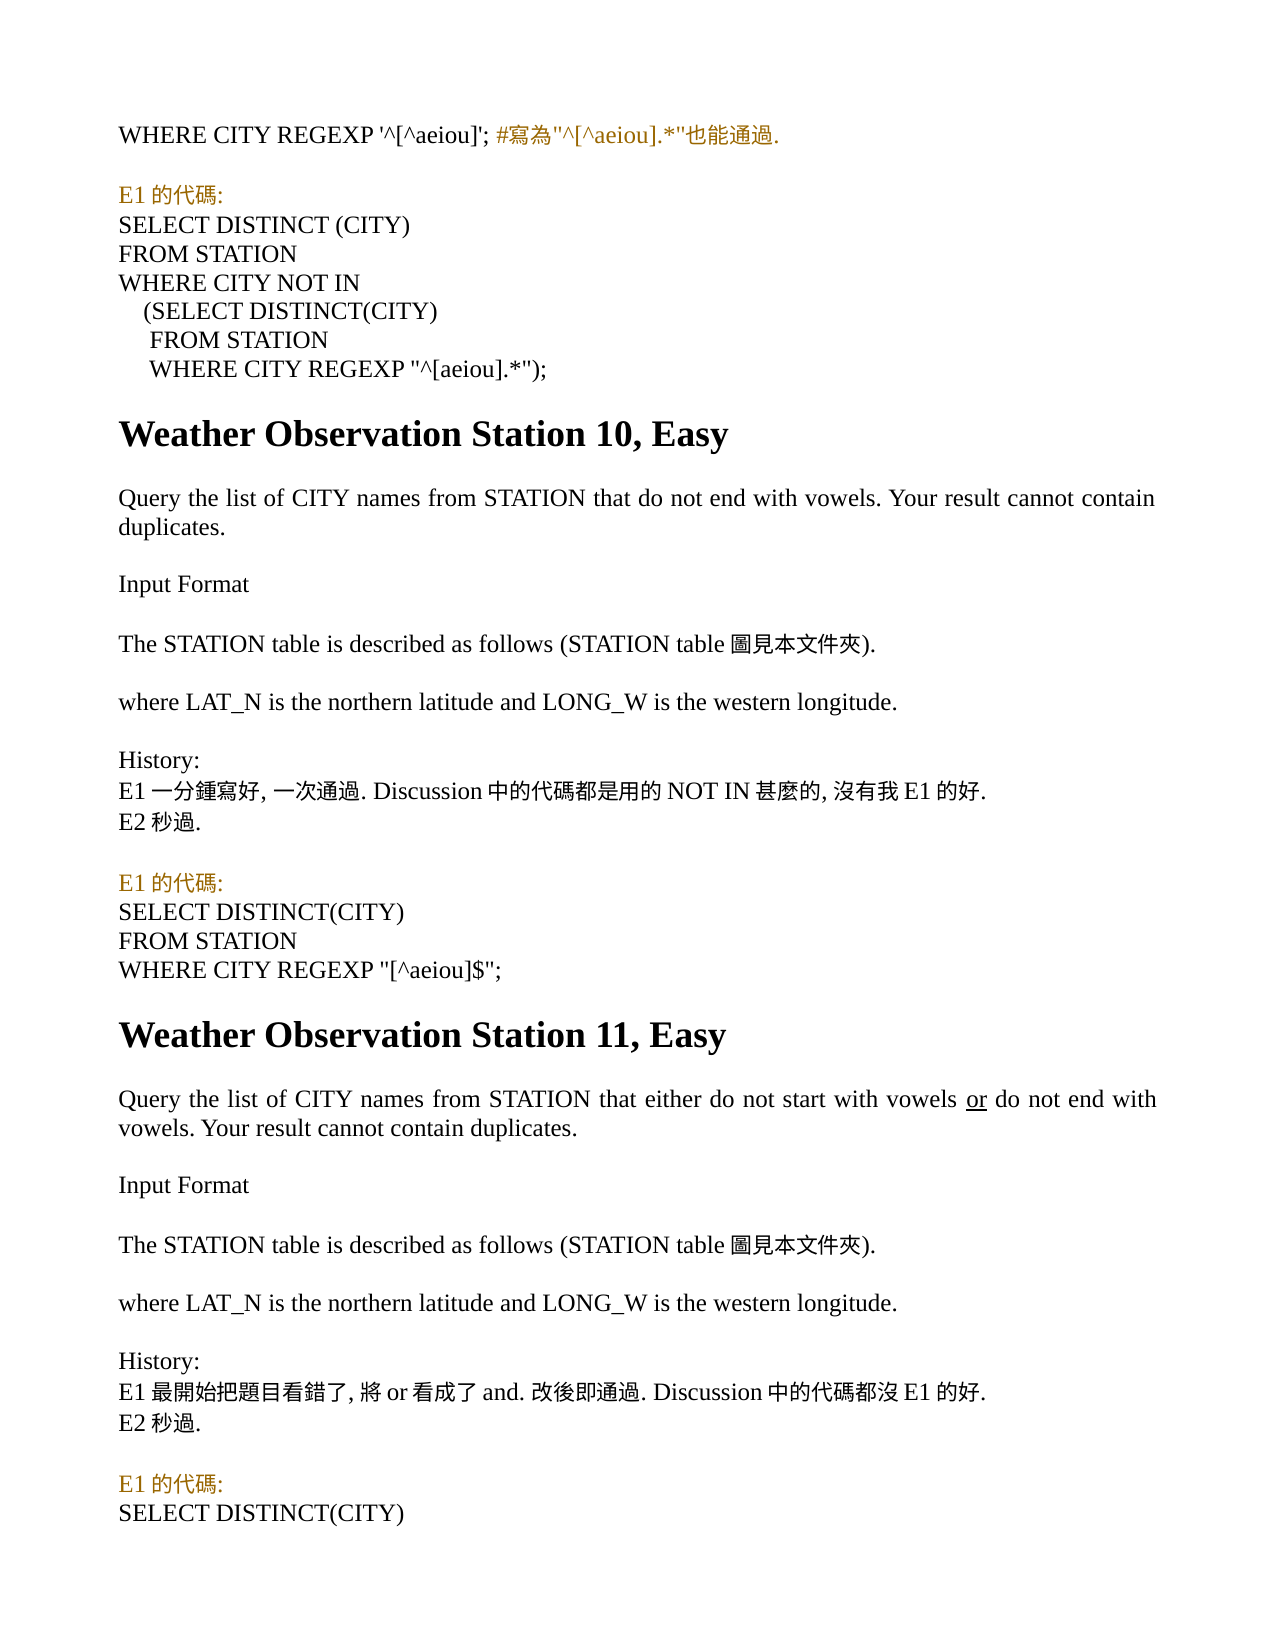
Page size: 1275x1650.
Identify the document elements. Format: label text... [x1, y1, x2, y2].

text WHERE CITY REGEXP "^[aeiou].*"); [118, 354, 1157, 383]
text FROM STATION [118, 926, 1157, 955]
text Query the list of CITY names from STATION that either do not start with vowels or do not end with vowels. Your result cannot contain duplicates. [118, 1084, 1157, 1142]
text FROM STATION [118, 239, 1157, 268]
text where LAT_N is the northern latitude and LONG_W is the western longitude. [118, 1288, 1157, 1317]
text SELECT DISTINCT (CITY) [118, 210, 1157, 239]
text E1的代碼: [118, 1467, 1157, 1498]
text E1一分鍾寫好, 一次通過. Discussion中的代碼都是用的NOT IN甚麼的, 沒有我E1的好. [118, 774, 1157, 805]
text WHERE CITY NOT IN [118, 268, 1157, 296]
text (SELECT DISTINCT(CITY) [118, 296, 1157, 325]
text The STATION table is described as follows (STATION table圖見本文件夾). [118, 1228, 1157, 1260]
text E2秒過. [118, 805, 1157, 837]
text WHERE CITY REGEXP "[^aeiou]$"; [118, 955, 1157, 984]
text History: [118, 1346, 1157, 1375]
text History: [118, 745, 1157, 774]
text where LAT_N is the northern latitude and LONG_W is the western longitude. [118, 687, 1157, 716]
text Input Format [118, 1171, 1157, 1199]
text The STATION table is described as follows (STATION table圖見本文件夾). [118, 627, 1157, 659]
text Input Format [118, 569, 1157, 598]
text SELECT DISTINCT(CITY) [118, 897, 1157, 926]
text WHERE CITY REGEXP '^[^aeiou]'; #寫為"^[^aeiou].*"也能通過. [118, 118, 1157, 150]
text Query the list of CITY names from STATION that do not end with vowels. Your result cannot contain duplicates. [118, 483, 1157, 541]
text FROM STATION [118, 325, 1157, 354]
text SELECT DISTINCT(CITY) [118, 1498, 1157, 1527]
text E1的代碼: [118, 866, 1157, 897]
text E1的代碼: [118, 178, 1157, 210]
text E1最開始把題目看錯了, 將or看成了and. 改後即通過. Discussion中的代碼都沒E1的好. [118, 1375, 1157, 1406]
text Weather Observation Station 11, Easy [118, 1012, 1157, 1056]
text E2秒過. [118, 1406, 1157, 1438]
text Weather Observation Station 10, Easy [118, 411, 1157, 454]
